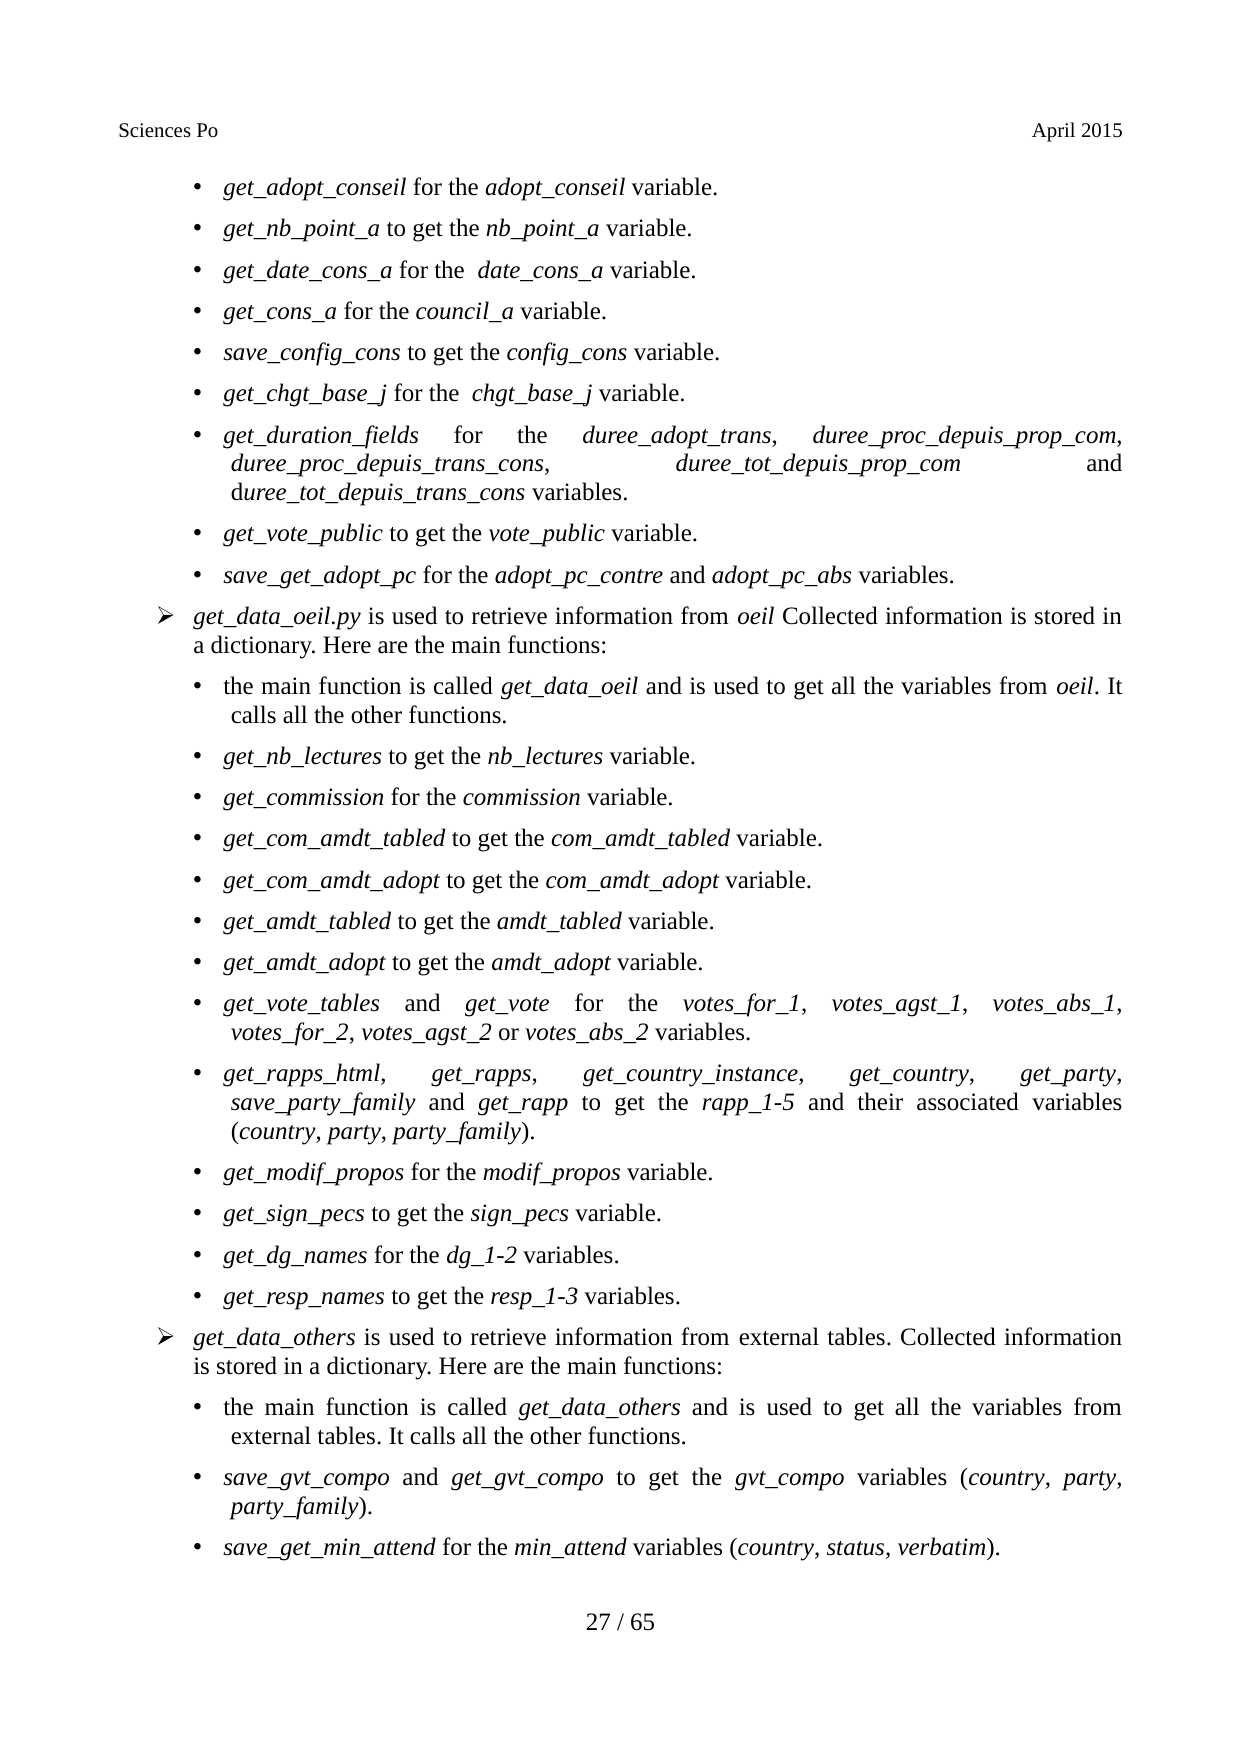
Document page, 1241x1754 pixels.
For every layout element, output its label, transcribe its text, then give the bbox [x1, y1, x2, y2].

list get_cons_a for the council_a variable. [193, 296, 1122, 325]
list get_chgt_base_j for the chgt_base_j variable. [193, 378, 1122, 407]
list get_data_oeil.py is used to retrieve information from oeil Collected information is stored in a dictionary. Here are the main functions: [156, 601, 1122, 658]
list the main function is called get_data_others and is used to get all the variables from external tables. It calls all the other functions. [193, 1392, 1122, 1450]
list get_sign_pecs to get the sign_pecs variable. [193, 1198, 1122, 1227]
list get_date_cons_a for the date_cons_a variable. [193, 255, 1122, 283]
list save_config_cons to get the config_cons variable. [193, 337, 1122, 366]
list save_get_adopt_pc for the adopt_pc_contre and adopt_pc_abs variables. [193, 560, 1122, 588]
list get_amdt_adopt to get the amdt_adopt variable. [193, 947, 1122, 976]
list get_duration_fields for the duree_adopt_trans, duree_proc_depuis_prop_com, duree_proc_depuis_trans_cons, duree_tot_depuis_prop_com and duree_tot_depuis_trans_cons variables. [193, 420, 1122, 506]
list get_vote_tables and get_vote for the votes_for_1, votes_agst_1, votes_abs_1, votes_for_2, votes_agst_2 or votes_abs_2 variables. [193, 988, 1122, 1046]
list get_amdt_tabled to get the amdt_tabled variable. [193, 906, 1122, 935]
list get_resp_names to get the resp_1-3 variables. [193, 1281, 1122, 1310]
list the main function is called get_data_oeil and is used to get all the variables from oeil. It calls all the other functions. [193, 671, 1122, 728]
list get_data_others is used to retrieve information from external tables. Collected information is stored in a dictionary. Here are the main functions: [156, 1322, 1122, 1380]
list get_com_amdt_tabled to get the com_amdt_tabled variable. [193, 823, 1122, 852]
list save_gvt_compo and get_gvt_compo to get the gvt_compo variables (country, party, party_family). [193, 1462, 1122, 1520]
list get_rapps_html, get_rapps, get_country_instance, get_country, get_party, save_party_family and get_rapp to get the rapp_1-5 and their associated variables (country, party, party_family). [193, 1058, 1122, 1145]
list get_vote_public to get the vote_public variable. [193, 518, 1122, 547]
list get_com_amdt_adopt to get the com_amdt_adopt variable. [193, 865, 1122, 893]
list save_get_min_attend for the min_attend variables (country, status, verbatim). [193, 1532, 1122, 1561]
list get_nb_lectures to get the nb_lectures variable. [193, 741, 1122, 770]
list get_modif_propos for the modif_propos variable. [193, 1157, 1122, 1186]
list get_adopt_conseil for the adopt_conseil variable. [193, 172, 1122, 201]
list get_nb_point_a to get the nb_point_a variable. [193, 213, 1122, 242]
list get_dg_names for the dg_1-2 variables. [193, 1240, 1122, 1268]
list get_commission for the commission variable. [193, 782, 1122, 811]
